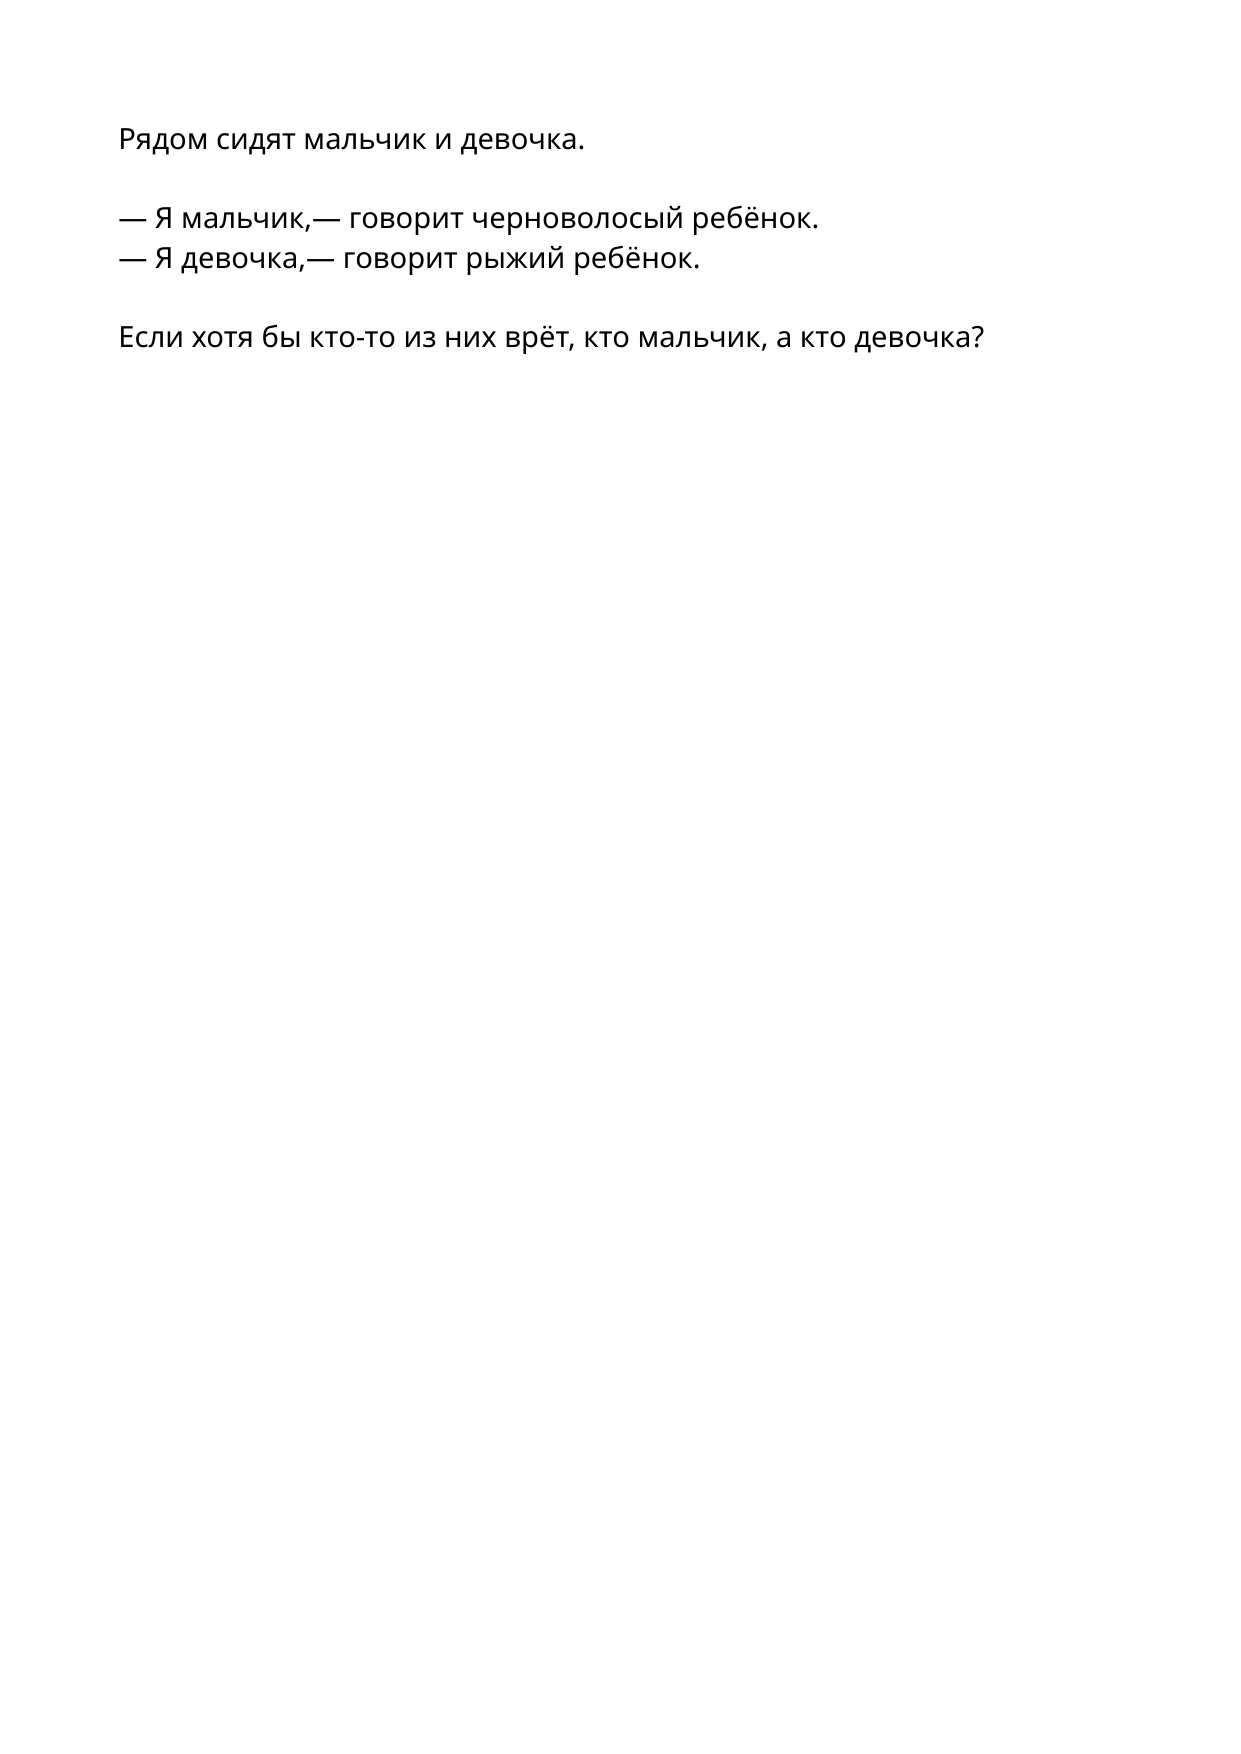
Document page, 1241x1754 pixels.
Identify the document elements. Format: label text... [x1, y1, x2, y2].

text Если хотя бы кто-то из них врёт, кто мальчик, а кто девочка? [118, 317, 1122, 356]
text — Я мальчик,— говорит черноволосый ребёнок. [118, 197, 1122, 237]
text Рядом сидят мальчик и девочка. [118, 118, 1122, 158]
text — Я девочка,— говорит рыжий ребёнок. [118, 237, 1122, 277]
